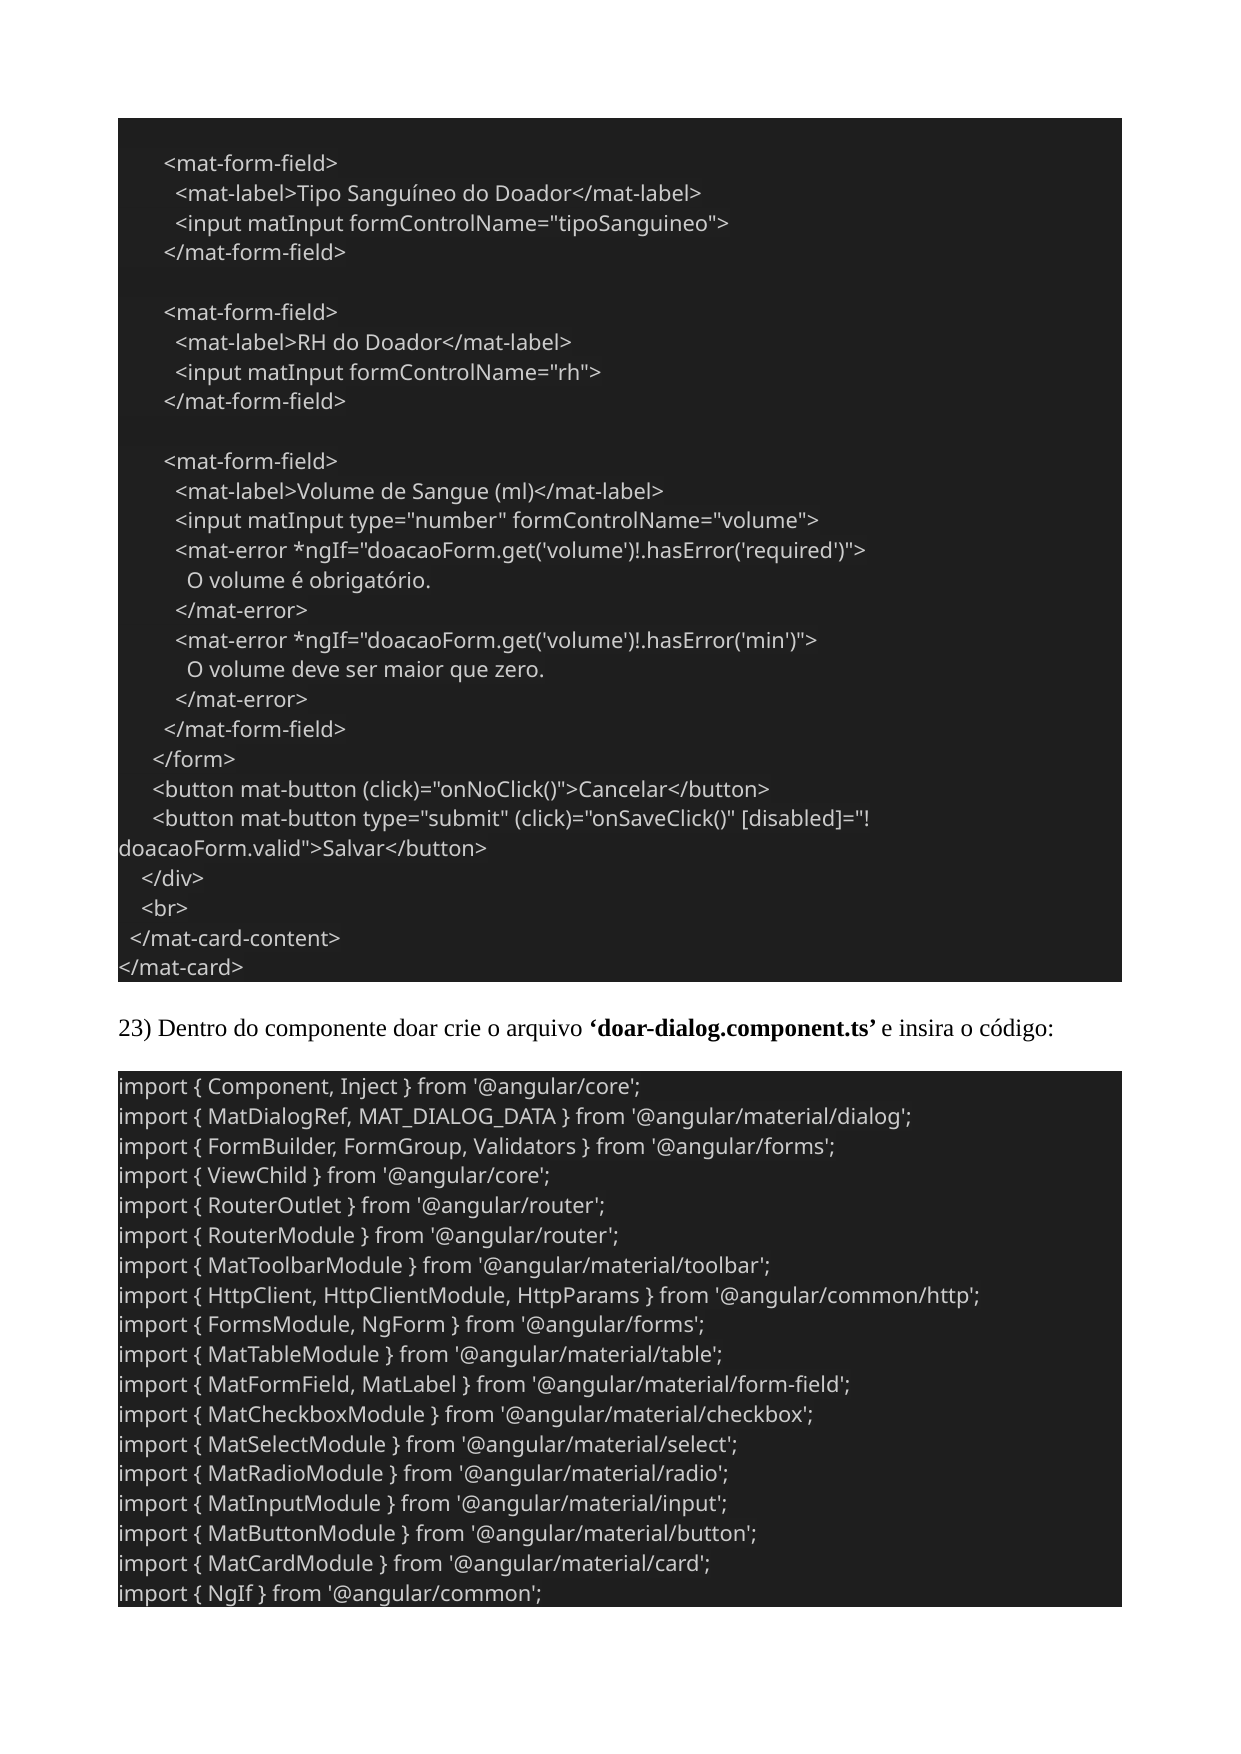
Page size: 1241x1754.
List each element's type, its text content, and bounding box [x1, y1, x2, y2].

text import { Component, Inject } from '@angular/core'; [118, 1071, 1122, 1101]
text <button mat-button (click)="onNoClick()">Cancelar</button> [118, 773, 1122, 803]
text O volume é obrigatório. [118, 565, 1122, 595]
text 23) Dentro do componente doar crie o arquivo ‘doar-dialog.component.ts’ e insira o código: [118, 1012, 1122, 1041]
text import { MatToolbarModule } from '@angular/material/toolbar'; [118, 1250, 1122, 1280]
text O volume deve ser maior que zero. [118, 654, 1122, 684]
text import { RouterModule } from '@angular/router'; [118, 1220, 1122, 1250]
text import { MatButtonModule } from '@angular/material/button'; [118, 1518, 1122, 1548]
text <mat-form-field> [118, 446, 1122, 476]
text import { MatCardModule } from '@angular/material/card'; [118, 1548, 1122, 1578]
text import { MatTableModule } from '@angular/material/table'; [118, 1339, 1122, 1369]
text <br> [118, 893, 1122, 922]
text import { MatInputModule } from '@angular/material/input'; [118, 1488, 1122, 1518]
text </mat-form-field> [118, 386, 1122, 416]
text <input matInput formControlName="rh"> [118, 356, 1122, 386]
text </form> [118, 744, 1122, 773]
text <mat-label>Tipo Sanguíneo do Doador</mat-label> [118, 178, 1122, 207]
text <mat-form-field> [118, 297, 1122, 327]
text <mat-label>Volume de Sangue (ml)</mat-label> [118, 476, 1122, 505]
text <mat-error *ngIf="doacaoForm.get('volume')!.hasError('min')"> [118, 624, 1122, 654]
text import { ViewChild } from '@angular/core'; [118, 1161, 1122, 1190]
text import { MatCheckboxModule } from '@angular/material/checkbox'; [118, 1399, 1122, 1429]
text </mat-card> [118, 952, 1122, 982]
text import { MatSelectModule } from '@angular/material/select'; [118, 1429, 1122, 1458]
text <mat-error *ngIf="doacaoForm.get('volume')!.hasError('required')"> [118, 535, 1122, 565]
text <input matInput type="number" formControlName="volume"> [118, 505, 1122, 535]
text import { FormsModule, NgForm } from '@angular/forms'; [118, 1309, 1122, 1339]
text <button mat-button type="submit" (click)="onSaveClick()" [disabled]="!doacaoForm.valid">Salvar</button> [118, 803, 1122, 863]
text import { HttpClient, HttpClientModule, HttpParams } from '@angular/common/http'; [118, 1280, 1122, 1309]
text import { MatDialogRef, MAT_DIALOG_DATA } from '@angular/material/dialog'; [118, 1101, 1122, 1131]
text import { RouterOutlet } from '@angular/router'; [118, 1190, 1122, 1220]
text <mat-label>RH do Doador</mat-label> [118, 327, 1122, 356]
text import { MatFormField, MatLabel } from '@angular/material/form-field'; [118, 1369, 1122, 1399]
text </mat-form-field> [118, 714, 1122, 744]
text <mat-form-field> [118, 148, 1122, 178]
text </mat-error> [118, 684, 1122, 714]
text import { NgIf } from '@angular/common'; [118, 1578, 1122, 1607]
text import { FormBuilder, FormGroup, Validators } from '@angular/forms'; [118, 1131, 1122, 1161]
text </mat-form-field> [118, 237, 1122, 267]
text </div> [118, 863, 1122, 893]
text </mat-error> [118, 595, 1122, 624]
text import { MatRadioModule } from '@angular/material/radio'; [118, 1458, 1122, 1488]
text </mat-card-content> [118, 922, 1122, 952]
text <input matInput formControlName="tipoSanguineo"> [118, 207, 1122, 237]
